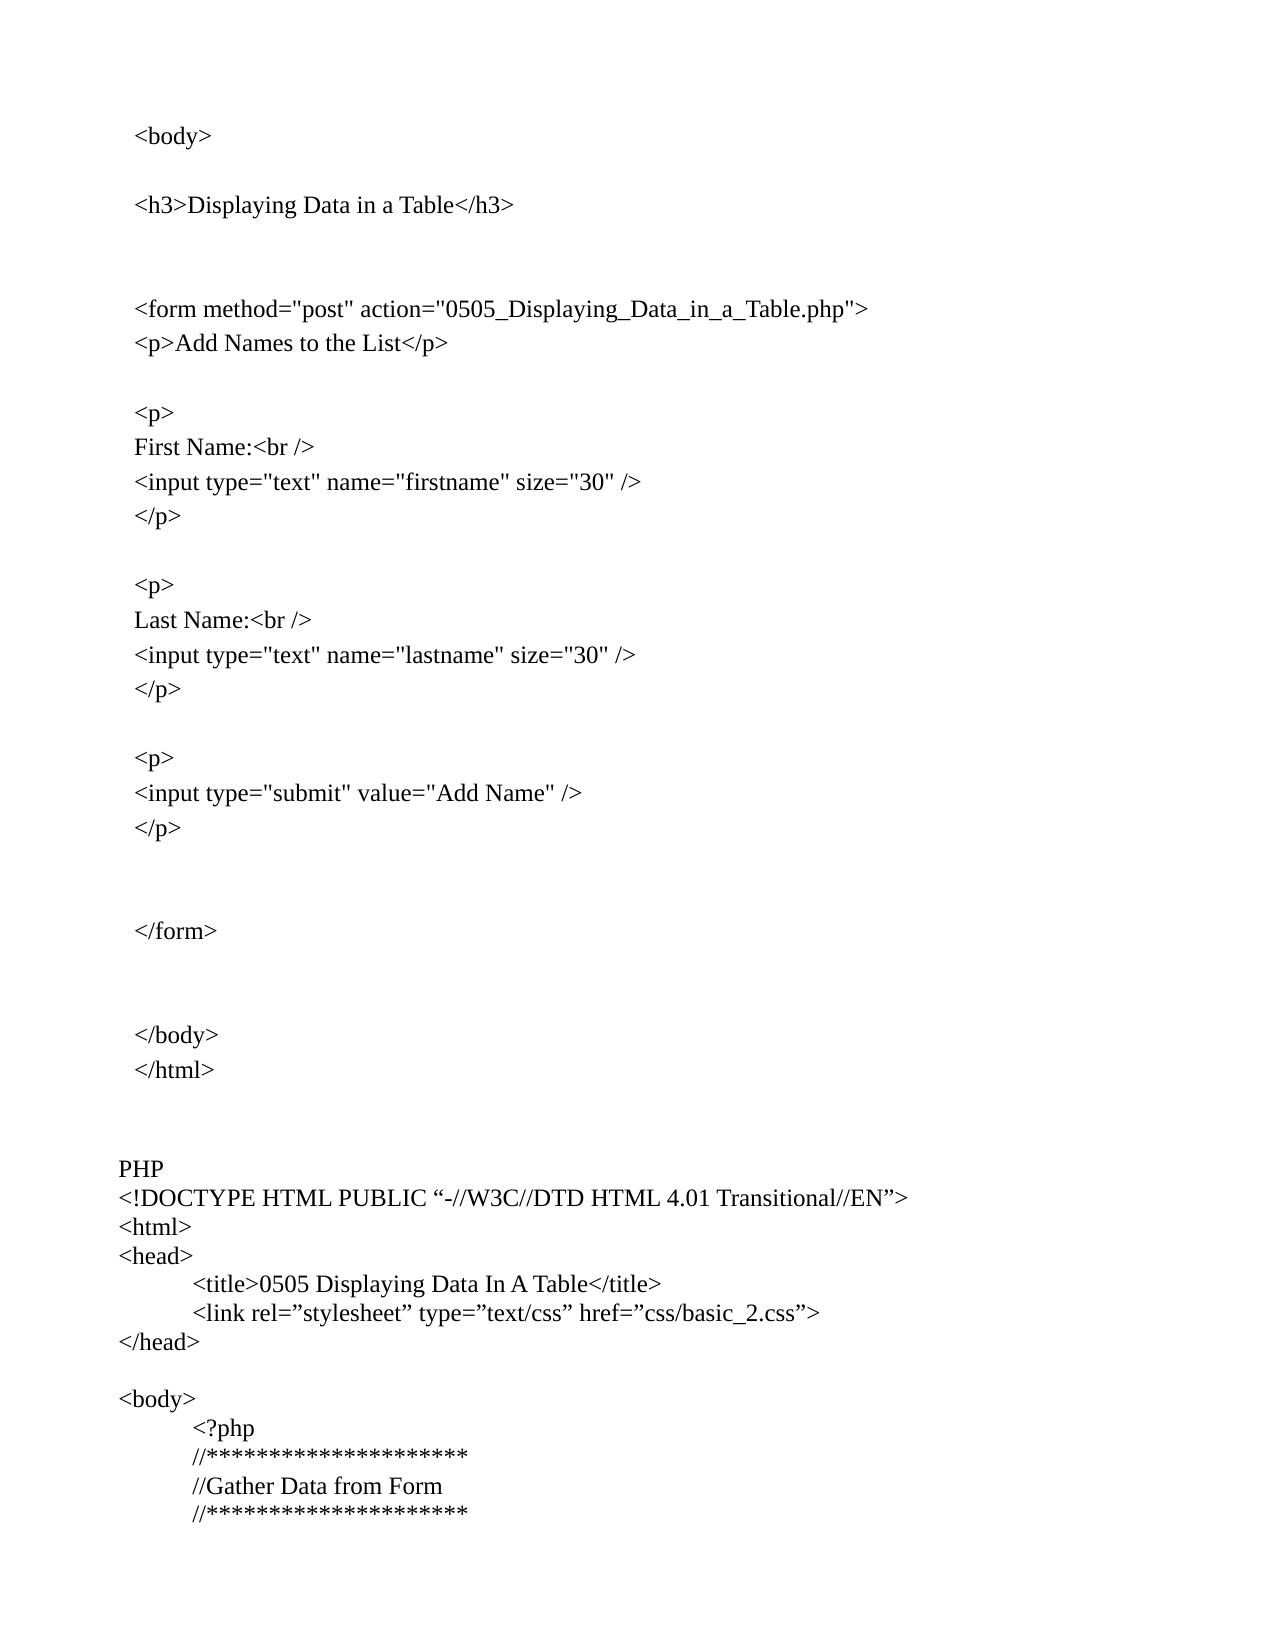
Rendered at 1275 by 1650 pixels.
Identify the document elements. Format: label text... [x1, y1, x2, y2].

table_cell </html> [131, 1052, 928, 1086]
table_cell <form method="post" action="0505_Displaying_Data_in_a_Table.php"> [131, 291, 928, 326]
table_cell [131, 222, 928, 256]
table_cell <p> [131, 741, 928, 775]
table_cell [118, 775, 131, 810]
table_cell [118, 741, 131, 775]
text //Gather Data from Form [118, 1471, 1157, 1499]
table_cell [118, 914, 131, 948]
text //********************* [118, 1442, 1157, 1471]
text //********************* [118, 1499, 1157, 1528]
text <head> [118, 1241, 1157, 1269]
table_cell [131, 983, 928, 1017]
table_cell [131, 153, 928, 187]
text PHP [118, 1154, 1157, 1183]
table_cell [118, 568, 131, 602]
table_cell [131, 533, 928, 568]
table_cell [118, 602, 131, 637]
table_cell [118, 360, 131, 395]
table_cell <input type="text" name="firstname" size="30" /> [131, 464, 928, 498]
table_cell <p> [131, 568, 928, 602]
table_cell [118, 222, 131, 256]
table_cell [118, 983, 131, 1017]
text <?php [118, 1413, 1157, 1442]
table_cell [118, 706, 131, 741]
table_cell [118, 810, 131, 844]
table_cell [131, 879, 928, 913]
table_cell <input type="submit" value="Add Name" /> [131, 775, 928, 810]
table_cell [118, 256, 131, 291]
table_cell [118, 879, 131, 913]
table_cell [118, 844, 131, 879]
table_cell </form> [131, 914, 928, 948]
table_cell [131, 844, 928, 879]
table_cell [131, 256, 928, 291]
table_cell [118, 1052, 131, 1086]
table_cell [118, 429, 131, 464]
table_cell <p>Add Names to the List</p> [131, 326, 928, 360]
text <title>0505 Displaying Data In A Table</title> [118, 1269, 1157, 1298]
text </head> [118, 1327, 1157, 1356]
table_cell [118, 395, 131, 429]
table_cell [131, 706, 928, 741]
table_cell </p> [131, 499, 928, 533]
table_cell [118, 637, 131, 671]
table_cell [131, 1086, 928, 1097]
table_cell [118, 1017, 131, 1052]
table_cell [118, 1086, 131, 1097]
table_cell [118, 291, 131, 326]
text <body> [118, 1384, 1157, 1413]
table_cell <body> [131, 118, 928, 153]
table_cell [118, 499, 131, 533]
table_cell <input type="text" name="lastname" size="30" /> [131, 637, 928, 671]
table_cell </p> [131, 810, 928, 844]
table_cell [118, 671, 131, 706]
table_cell [131, 360, 928, 395]
table_cell Last Name:<br /> [131, 602, 928, 637]
table_cell [118, 153, 131, 187]
table_cell <p> [131, 395, 928, 429]
text <html> [118, 1212, 1157, 1241]
table_cell </body> [131, 1017, 928, 1052]
table_cell [131, 948, 928, 983]
table_cell <h3>Displaying Data in a Table</h3> [131, 187, 928, 222]
table_cell [118, 118, 131, 153]
table_cell </p> [131, 671, 928, 706]
table_cell [118, 464, 131, 498]
table_cell First Name:<br /> [131, 429, 928, 464]
table_cell [118, 326, 131, 360]
text <link rel=”stylesheet” type=”text/css” href=”css/basic_2.css”> [118, 1298, 1157, 1327]
table_cell [118, 948, 131, 983]
table_cell [118, 187, 131, 222]
table_cell [118, 533, 131, 568]
text <!DOCTYPE HTML PUBLIC “-//W3C//DTD HTML 4.01 Transitional//EN”> [118, 1183, 1157, 1212]
